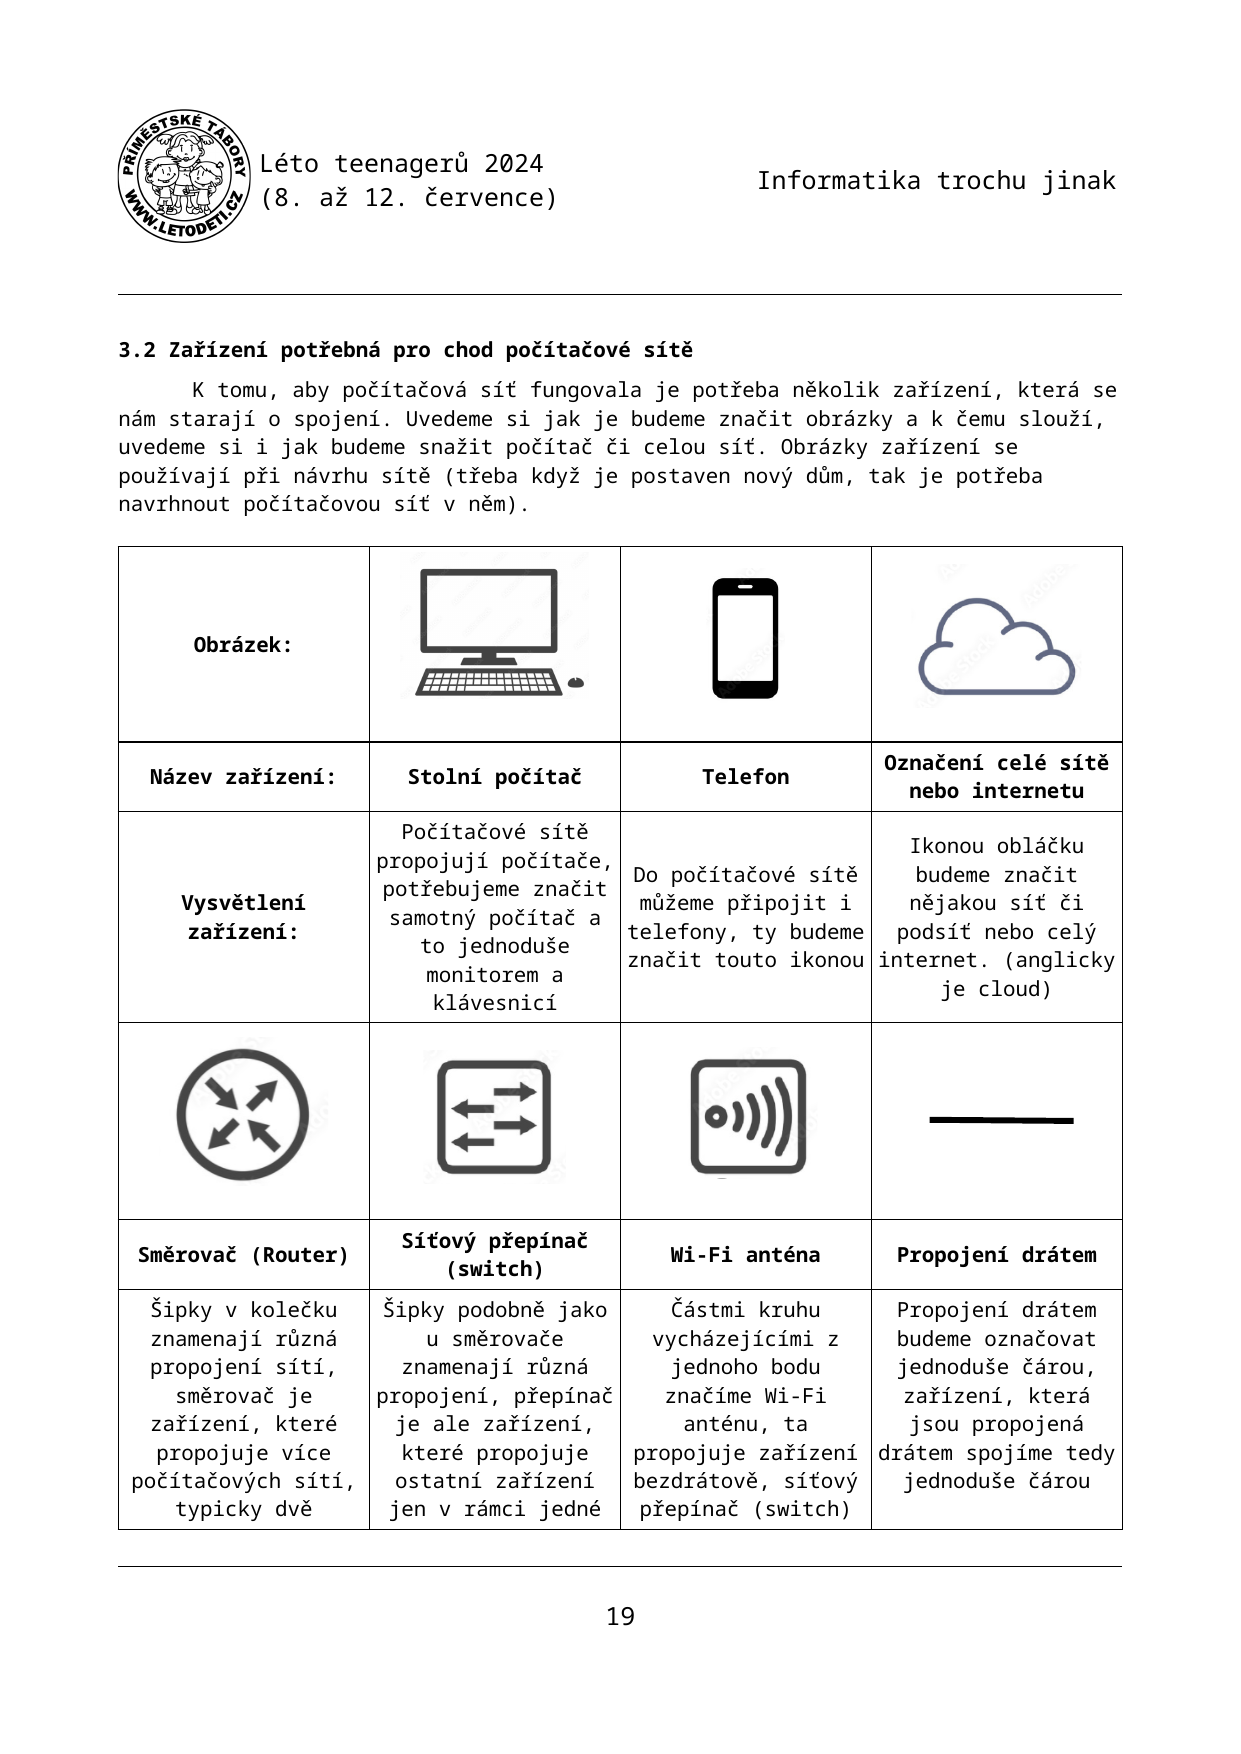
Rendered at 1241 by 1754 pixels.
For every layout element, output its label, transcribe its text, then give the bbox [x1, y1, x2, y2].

table_cell Směrovač (Router) [119, 1220, 369, 1289]
table_cell Označení celé sítě nebo internetu [872, 743, 1122, 811]
table_header [621, 547, 871, 741]
table_cell Šipky podobně jako u směrovače znamenají různá propojení, přepínač je ale zařízení, které propojuje ostatní zařízení jen v rámci jedné [370, 1290, 620, 1529]
picture [683, 1047, 818, 1179]
picture [423, 1050, 566, 1184]
picture [706, 568, 785, 706]
text K tomu, aby počítačová síť fungovala je potřeba několik zařízení, která se nám starají o spojení. Uvedeme si jak je budeme značit obrázky a k čemu slouží, uvedeme si i jak budeme snažit počítač či celou síť. Obrázky zařízení se používají při návrhu sítě (třeba když je postaven nový dům, tak je potřeba navrhnout počítačovou síť v něm). [118, 376, 1122, 518]
picture [911, 564, 1082, 708]
table_header Obrázek: [119, 547, 369, 741]
table_cell Telefon [621, 743, 871, 811]
table_header [872, 547, 1122, 741]
table_cell Šipky v kolečku znamenají různá propojení sítí, směrovač je zařízení, které propojuje více počítačových sítí, typicky dvě [119, 1290, 369, 1529]
table_cell Stolní počítač [370, 743, 620, 811]
table_cell [621, 1023, 871, 1219]
table_cell Propojení drátem budeme označovat jednoduše čárou, zařízení, která jsou propojená drátem spojíme tedy jednoduše čárou [872, 1290, 1122, 1529]
table_cell Ikonou obláčku budeme značit nějakou síť či podsíť nebo celý internet. (anglicky je cloud) [872, 812, 1122, 1022]
table_cell [119, 1023, 369, 1219]
picture [158, 1037, 329, 1186]
table_cell [872, 1023, 1122, 1219]
table_cell Počítačové sítě propojují počítače, potřebujeme značit samotný počítač a to jednoduše monitorem a klávesnicí [370, 812, 620, 1022]
table_cell Název zařízení: [119, 743, 369, 811]
table_cell Propojení drátem [872, 1220, 1122, 1289]
table_cell Síťový přepínač (switch) [370, 1220, 620, 1289]
picture [400, 552, 590, 699]
text 3.2 Zařízení potřebná pro chod počítačové sítě [118, 335, 1122, 364]
picture [117, 107, 251, 243]
table_cell Vysvětlení zařízení: [119, 812, 369, 1022]
table_cell Částmi kruhu vycházejícími z jednoho bodu značíme Wi-Fi anténu, ta propojuje zařízení bezdrátově, síťový přepínač (switch) [621, 1290, 871, 1529]
table_header [370, 547, 620, 741]
table_cell [370, 1023, 620, 1219]
table_cell Do počítačové sítě můžeme připojit i telefony, ty budeme značit touto ikonou [621, 812, 871, 1022]
table_cell Wi-Fi anténa [621, 1220, 871, 1289]
